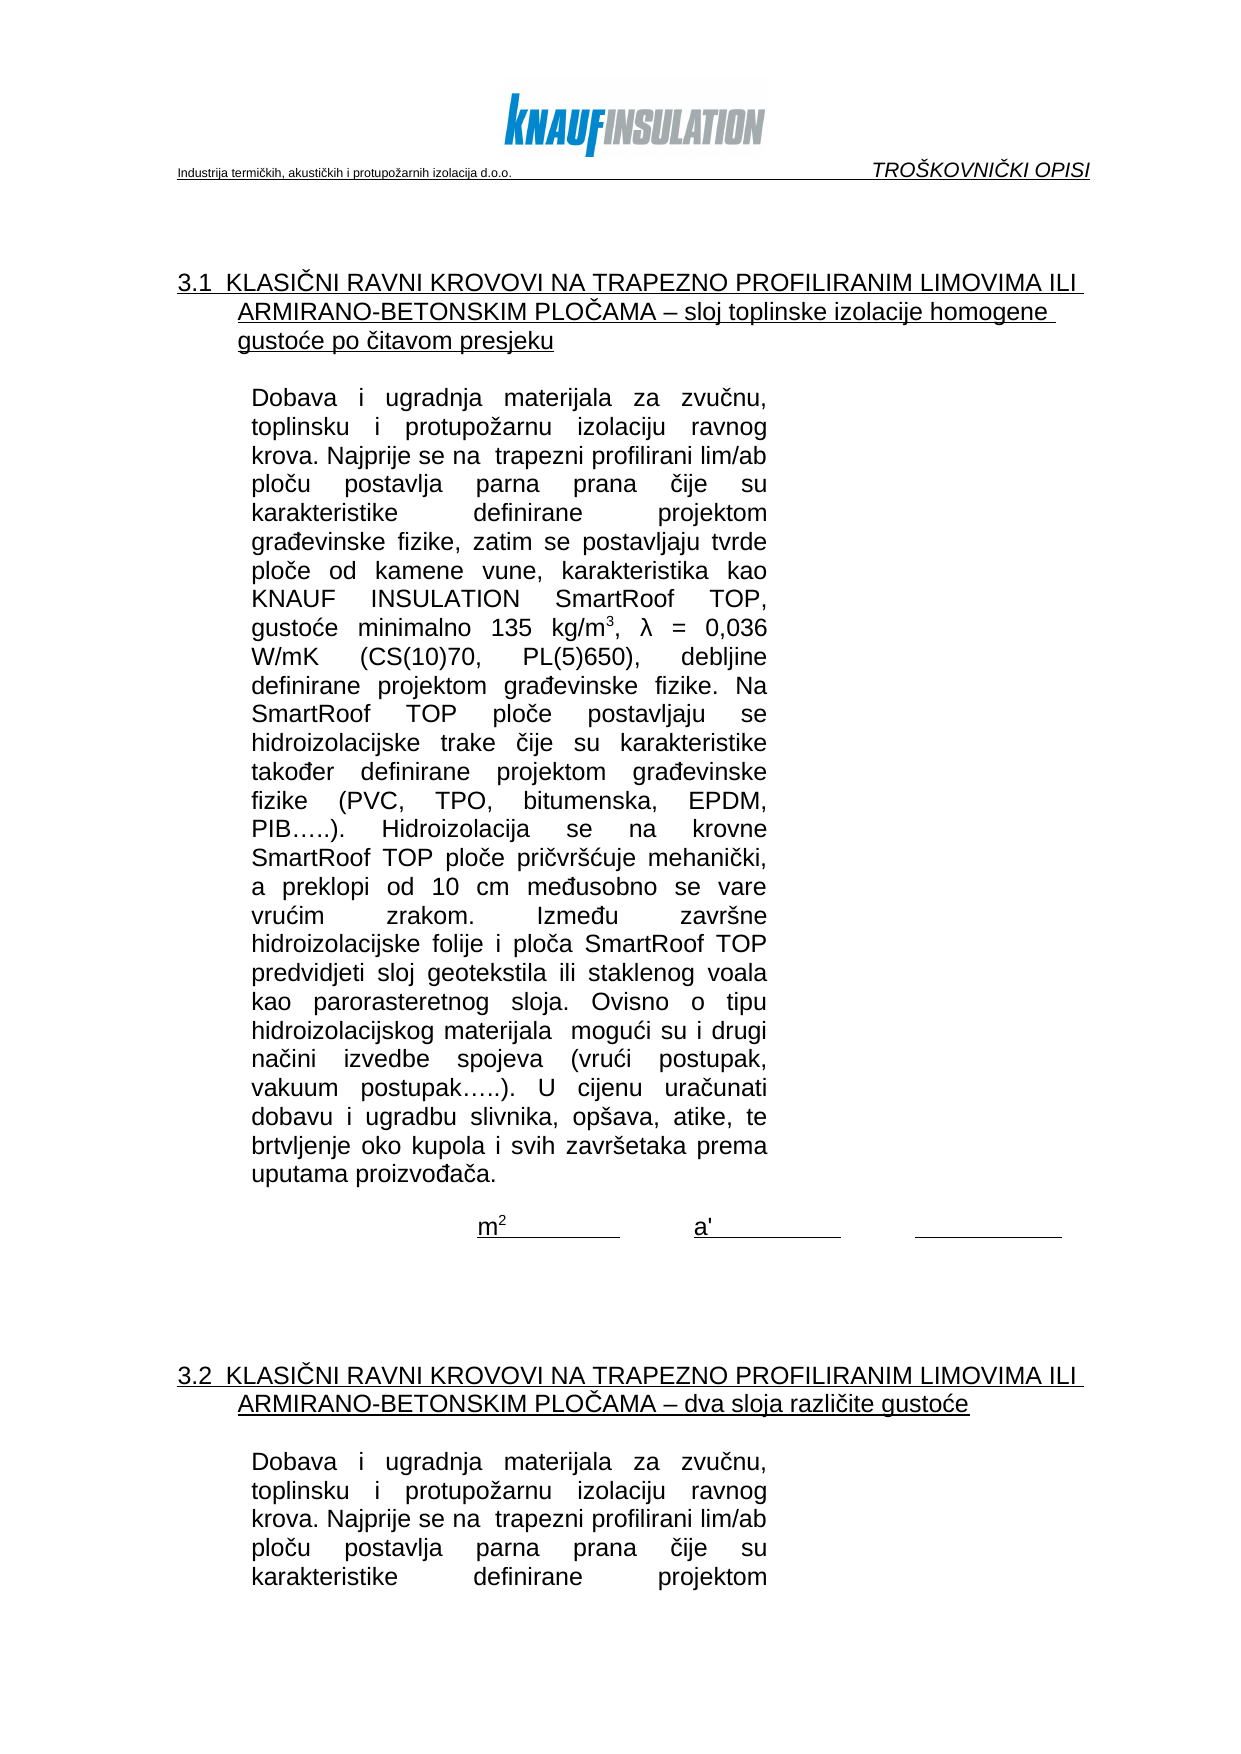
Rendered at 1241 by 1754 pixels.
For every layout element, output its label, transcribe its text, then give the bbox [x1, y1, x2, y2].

subtitle 3.2 KLASIČNI RAVNI KROVOVI NA TRAPEZNO PROFILIRANIM LIMOVIMA ILI ARMIRANO-BETONSKIM PLOČAMA – dva sloja različite gustoće [177, 1361, 1092, 1418]
subtitle 3.1 KLASIČNI RAVNI KROVOVI NA TRAPEZNO PROFILIRANIM LIMOVIMA ILI ARMIRANO-BETONSKIM PLOČAMA – sloj toplinske izolacije homogene gustoće po čitavom presjeku [177, 268, 1092, 354]
picture [503, 76, 767, 157]
text Dobava i ugradnja materijala za zvučnu, toplinsku i protupožarnu izolaciju ravnog krova. Najprije se na trapezni profilirani lim/ab ploču postavlja parna prana čije su karakteristike definirane projektom [251, 1447, 768, 1591]
text m2 a' [402, 1212, 1092, 1241]
text Dobava i ugradnja materijala za zvučnu, toplinsku i protupožarnu izolaciju ravnog krova. Najprije se na trapezni profilirani lim/ab ploču postavlja parna prana čije su karakteristike definirane projektom građevinske fizike, zatim se postavljaju tvrde ploče od kamene vune, karakteristika kao KNAUF INSULATION SmartRoof TOP, gustoće minimalno 135 kg/m3, λ = 0,036 W/mK (CS(10)70, PL(5)650), debljine definirane projektom građevinske fizike. Na SmartRoof TOP ploče postavljaju se hidroizolacijske trake čije su karakteristike također definirane projektom građevinske fizike (PVC, TPO, bitumenska, EPDM, PIB…..). Hidroizolacija se na krovne SmartRoof TOP ploče pričvršćuje mehanički, a preklopi od 10 cm međusobno se vare vrućim zrakom. Između završne hidroizolacijske folije i ploča SmartRoof TOP predvidjeti sloj geotekstila ili staklenog voala kao parorasteretnog sloja. Ovisno o tipu hidroizolacijskog materijala mogući su i drugi načini izvedbe spojeva (vrući postupak, vakuum postupak…..). U cijenu uračunati dobavu i ugradbu slivnika, opšava, atike, te brtvljenje oko kupola i svih završetaka prema uputama proizvođača. [251, 383, 768, 1188]
